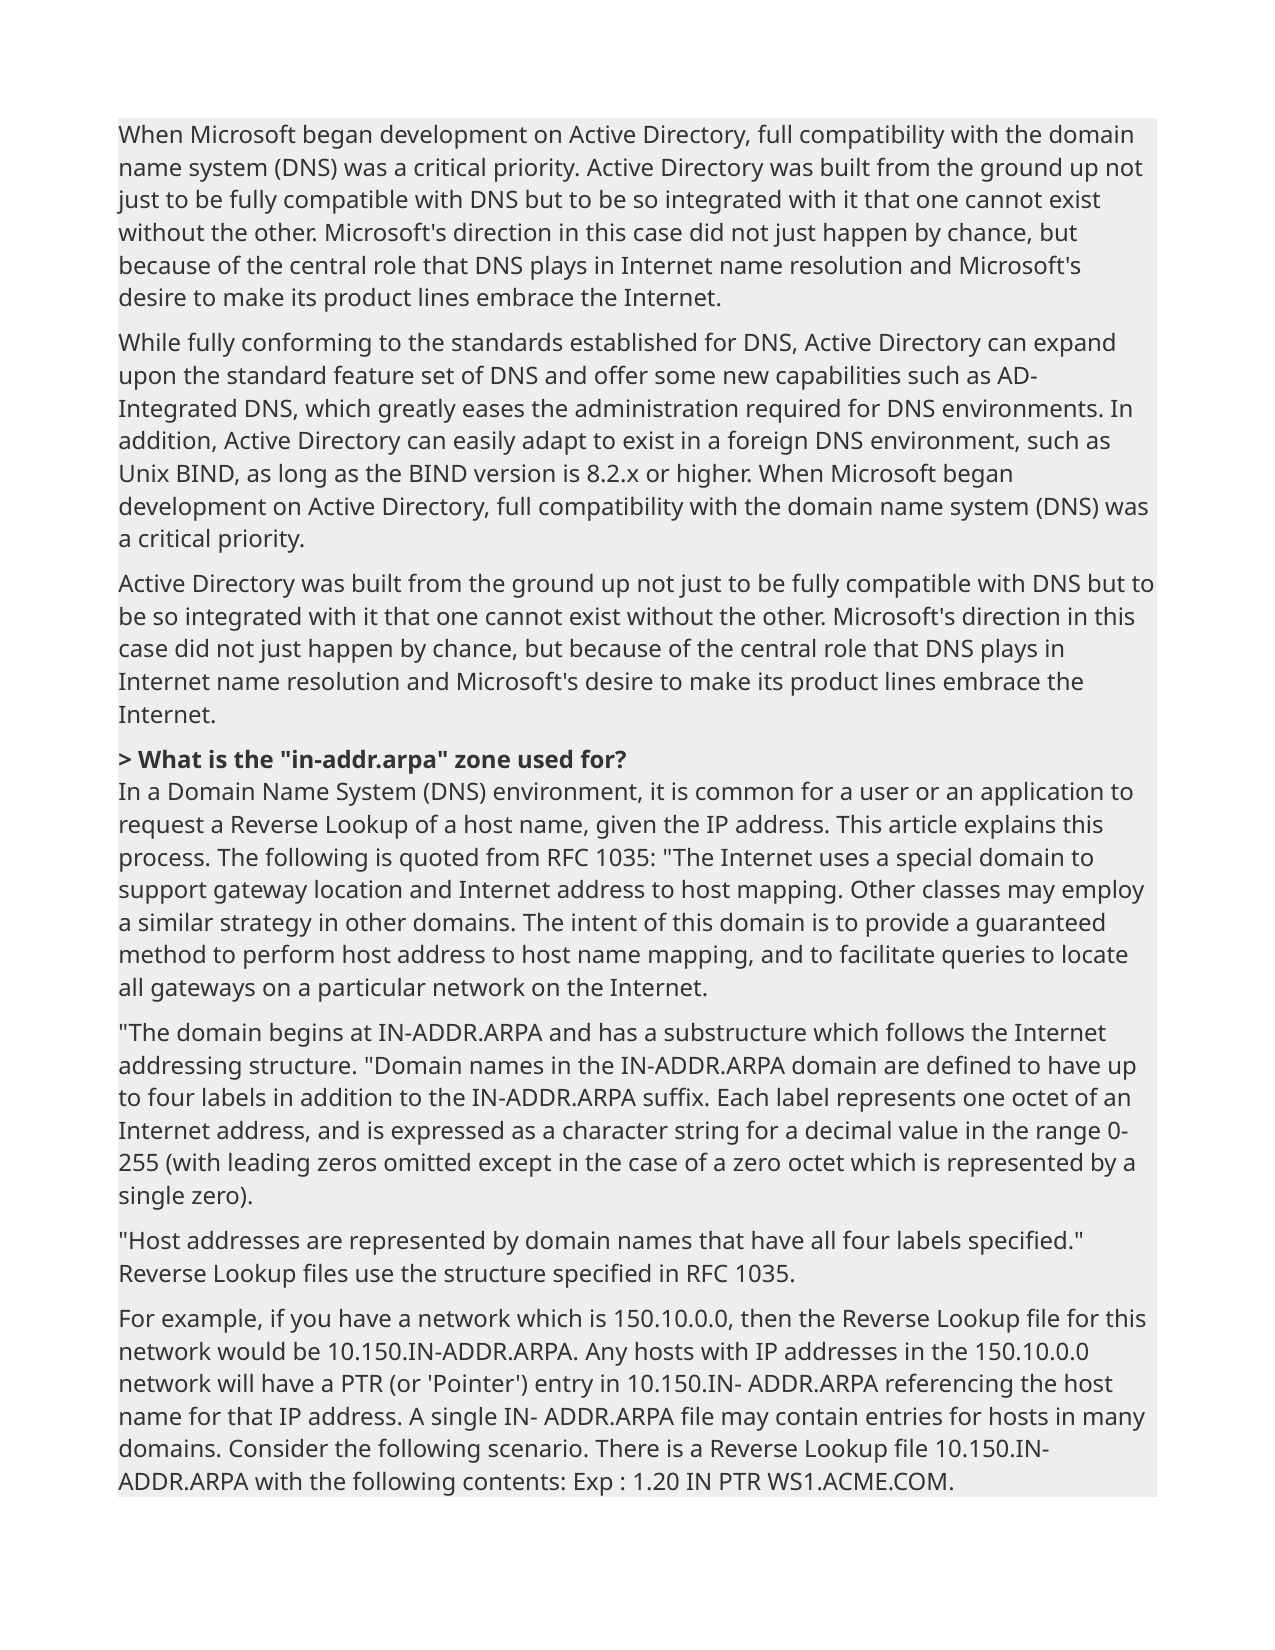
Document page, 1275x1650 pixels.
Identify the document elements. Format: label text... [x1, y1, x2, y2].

text "The domain begins at IN-ADDR.ARPA and has a substructure which follows the Internet addressing structure. "Domain names in the IN-ADDR.ARPA domain are defined to have up to four labels in addition to the IN-ADDR.ARPA suffix. Each label represents one octet of an Internet address, and is expressed as a character string for a decimal value in the range 0-255 (with leading zeros omitted except in the case of a zero octet which is represented by a single zero). [118, 1016, 1157, 1211]
text > What is the "in-addr.arpa" zone used for? In a Domain Name System (DNS) environment, it is common for a user or an application to request a Reverse Lookup of a host name, given the IP address. This article explains this process. The following is quoted from RFC 1035: "The Internet uses a special domain to support gateway location and Internet address to host mapping. Other classes may employ a similar strategy in other domains. The intent of this domain is to provide a guaranteed method to perform host address to host name mapping, and to facilitate queries to locate all gateways on a particular network on the Internet. [118, 742, 1157, 1003]
text For example, if you have a network which is 150.10.0.0, then the Reverse Lookup file for this network would be 10.150.IN-ADDR.ARPA. Any hosts with IP addresses in the 150.10.0.0 network will have a PTR (or 'Pointer') entry in 10.150.IN- ADDR.ARPA referencing the host name for that IP address. A single IN- ADDR.ARPA file may contain entries for hosts in many domains. Consider the following scenario. There is a Reverse Lookup file 10.150.IN-ADDR.ARPA with the following contents: Exp : 1.20 IN PTR WS1.ACME.COM. [118, 1302, 1157, 1497]
text While fully conforming to the standards established for DNS, Active Directory can expand upon the standard feature set of DNS and offer some new capabilities such as AD-Integrated DNS, which greatly eases the administration required for DNS environments. In addition, Active Directory can easily adapt to exist in a foreign DNS environment, such as Unix BIND, as long as the BIND version is 8.2.x or higher. When Microsoft began development on Active Directory, full compatibility with the domain name system (DNS) was a critical priority. [118, 326, 1157, 554]
text Active Directory was built from the ground up not just to be fully compatible with DNS but to be so integrated with it that one cannot exist without the other. Microsoft's direction in this case did not just happen by chance, but because of the central role that DNS plays in Internet name resolution and Microsoft's desire to make its product lines embrace the Internet. [118, 567, 1157, 730]
text When Microsoft began development on Active Directory, full compatibility with the domain name system (DNS) was a critical priority. Active Directory was built from the ground up not just to be fully compatible with DNS but to be so integrated with it that one cannot exist without the other. Microsoft's direction in this case did not just happen by chance, but because of the central role that DNS plays in Internet name resolution and Microsoft's desire to make its product lines embrace the Internet. [118, 118, 1157, 314]
text "Host addresses are represented by domain names that have all four labels specified." Reverse Lookup files use the structure specified in RFC 1035. [118, 1224, 1157, 1289]
